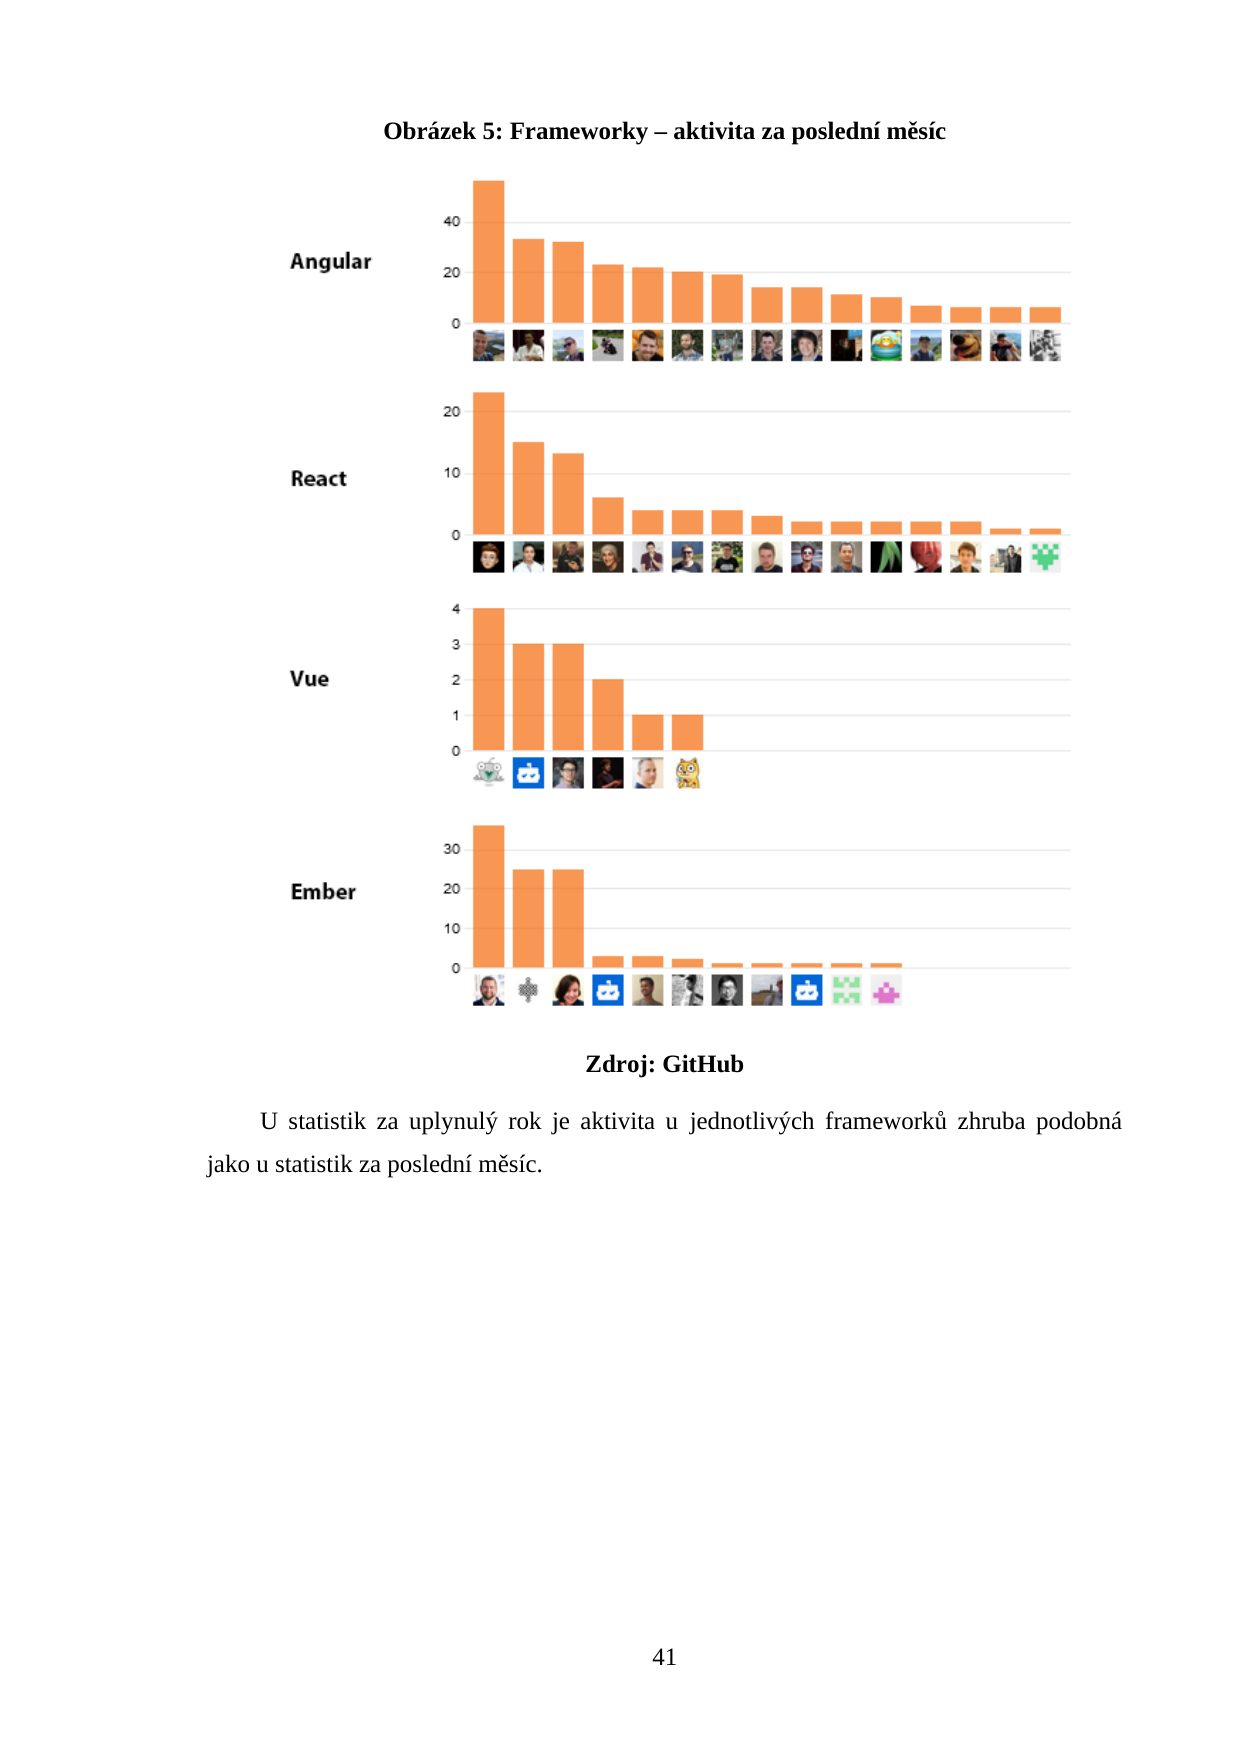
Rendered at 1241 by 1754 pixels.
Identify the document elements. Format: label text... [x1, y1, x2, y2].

text Obrázek 5: Frameworky – aktivita za poslední měsíc [238, 116, 1092, 145]
text Zdroj: GitHub [238, 1049, 1092, 1078]
picture [239, 171, 1091, 1023]
text U statistik za uplynulý rok je aktivita u jednotlivých frameworků zhruba podobná jako u statistik za poslední měsíc. [207, 907, 1122, 1178]
